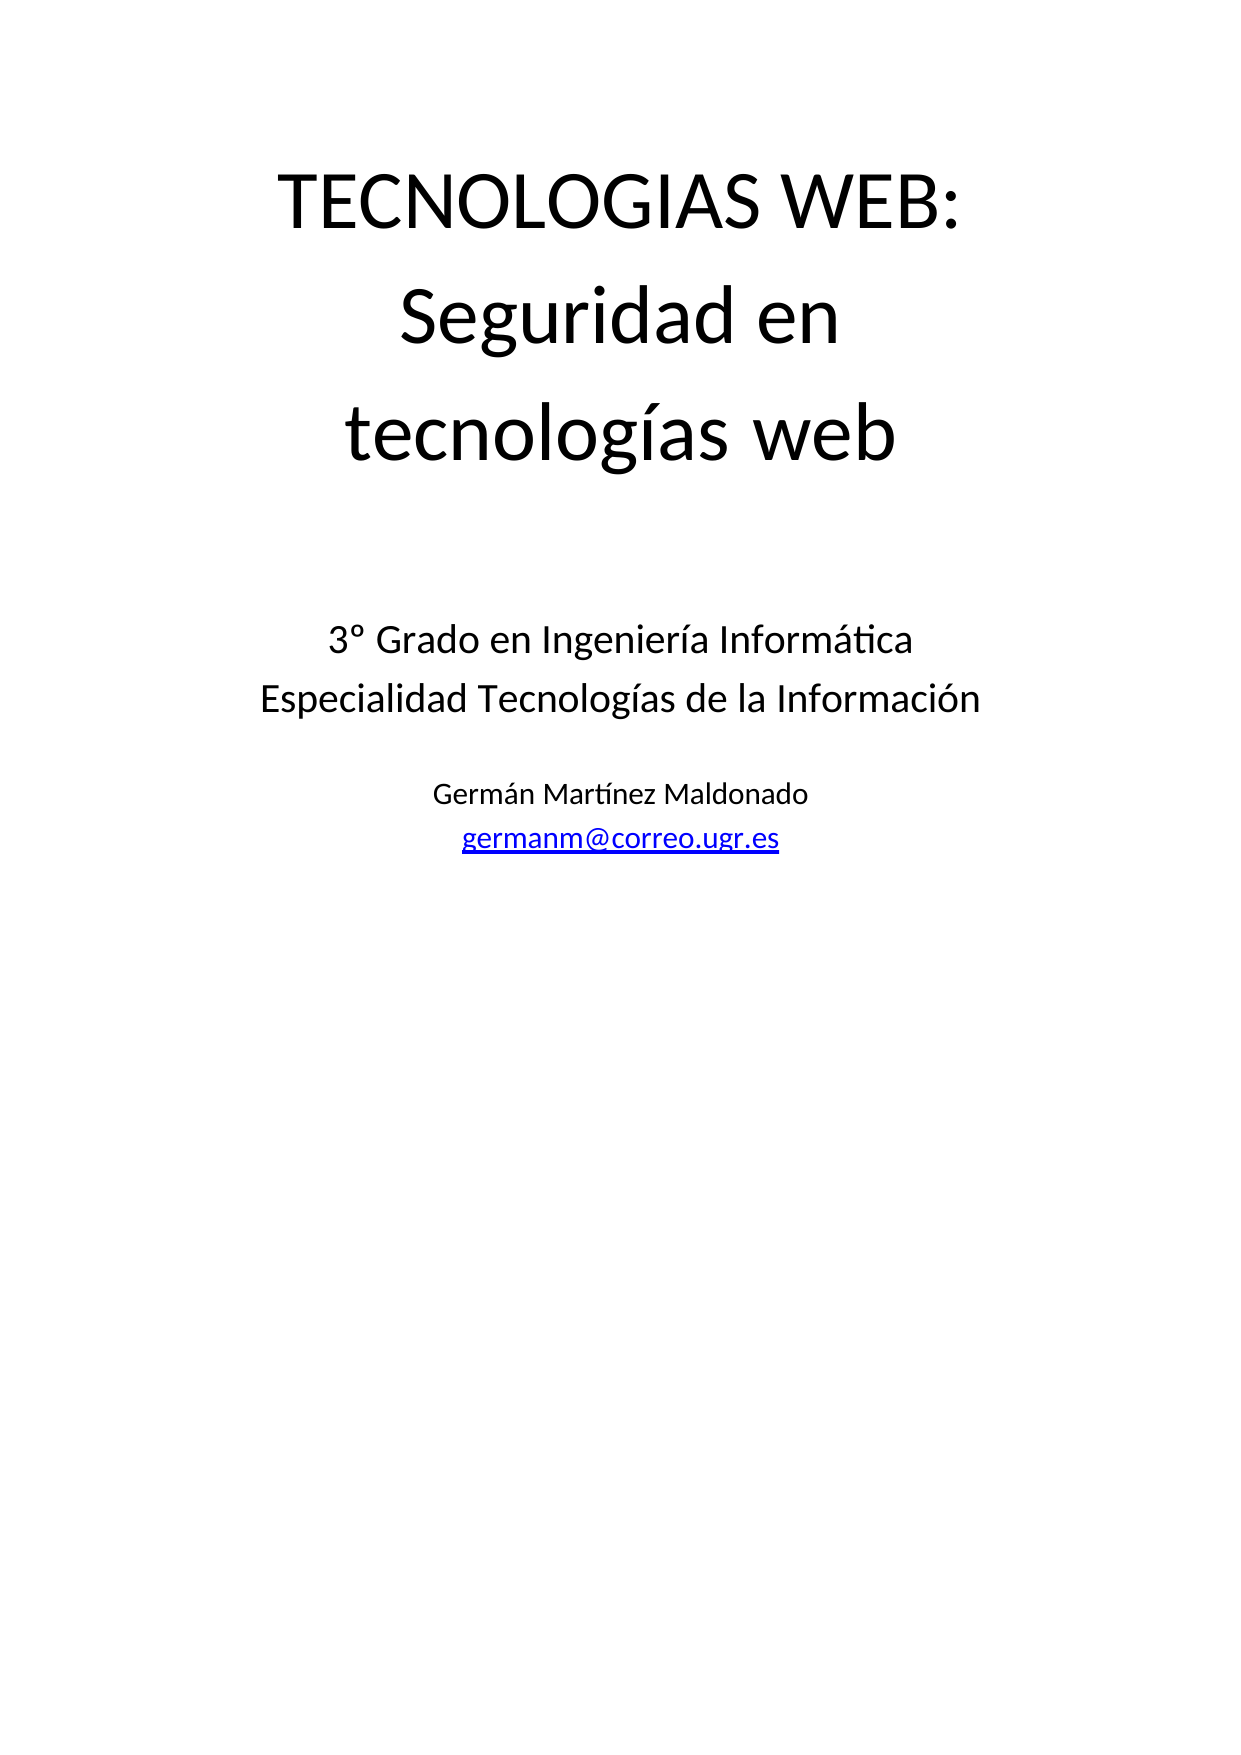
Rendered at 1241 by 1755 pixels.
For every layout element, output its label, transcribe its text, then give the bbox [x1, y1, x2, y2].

text 3º Grado en Ingeniería Informática Especialidad Tecnologías de la Información [258, 613, 983, 722]
subtitle TECNOLOGIAS WEB: [175, 154, 1066, 247]
text Seguridad en tecnologías web [199, 262, 1042, 481]
text Germán Martínez Maldonado germanm@correo.ugr.es [432, 774, 809, 856]
